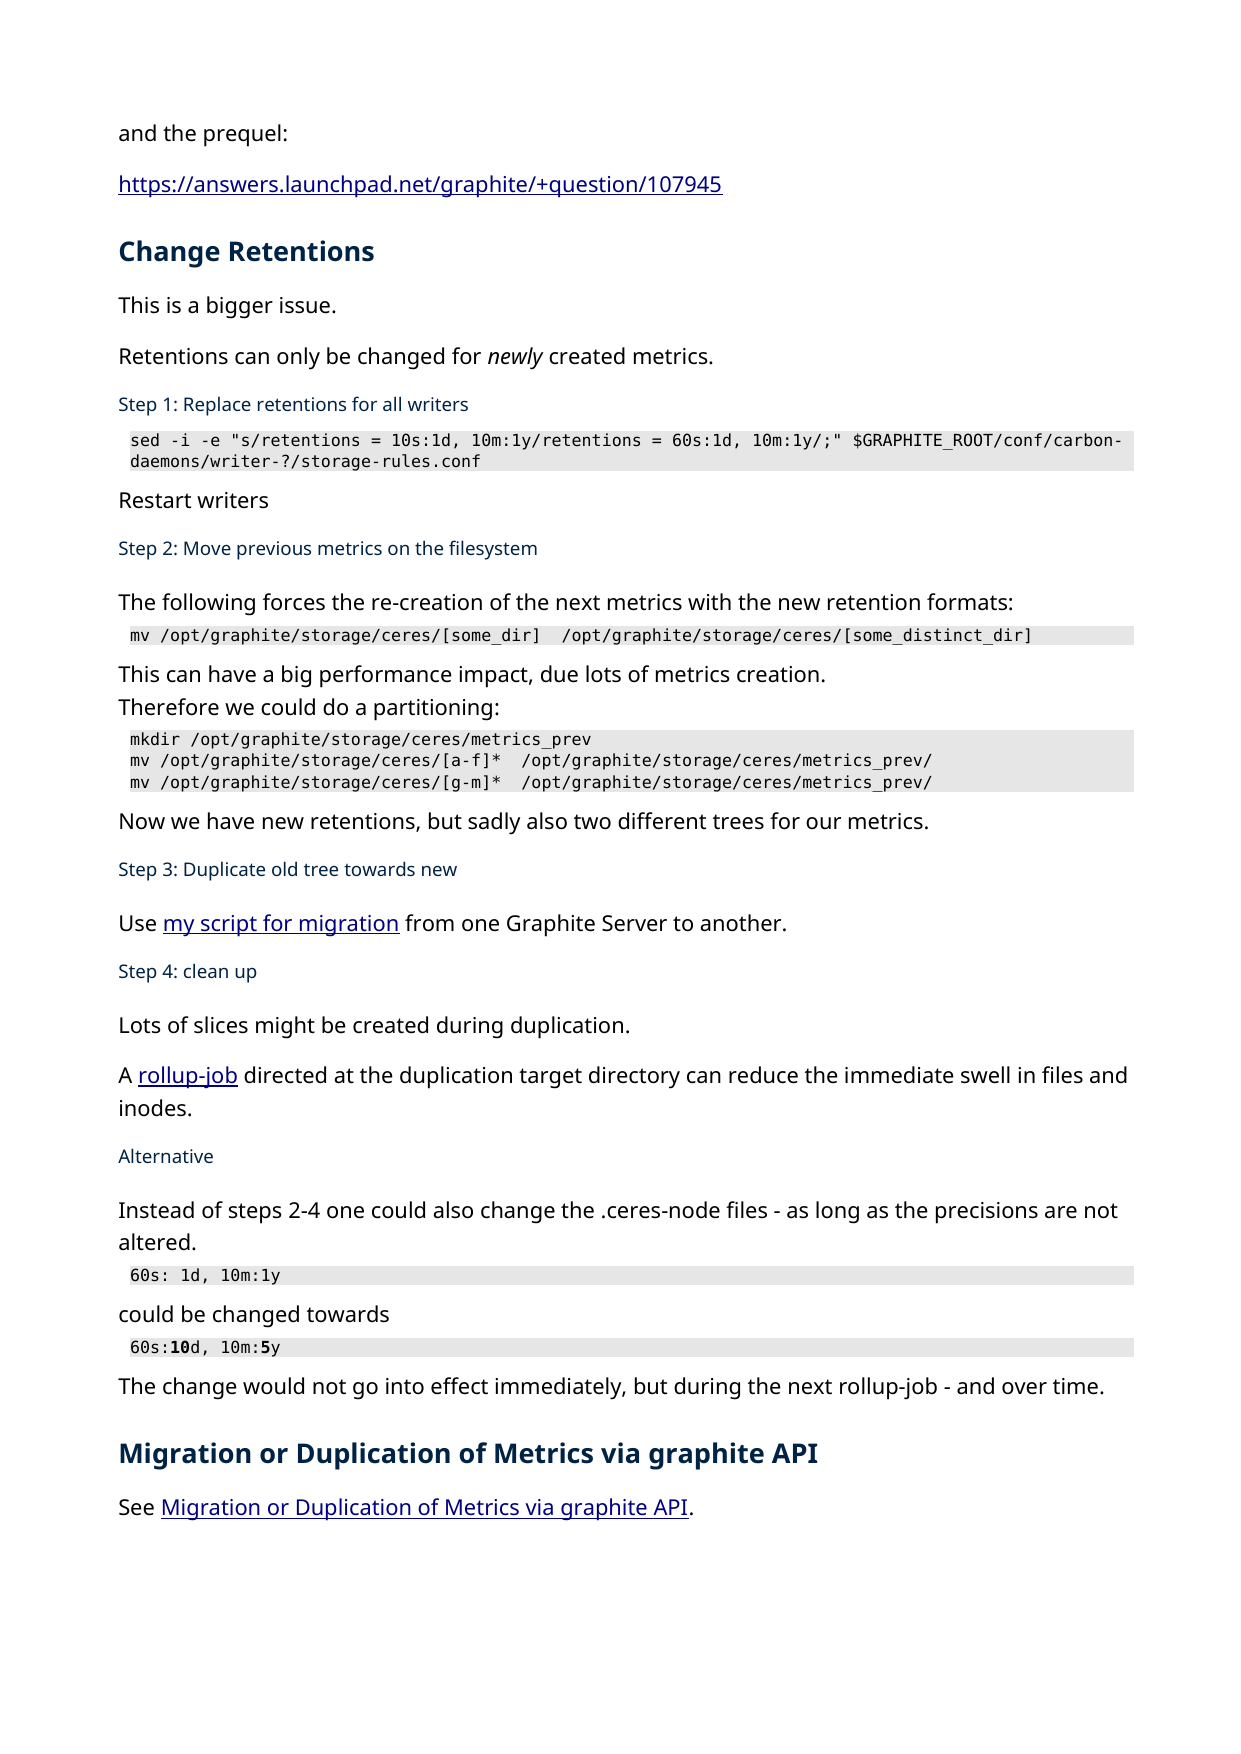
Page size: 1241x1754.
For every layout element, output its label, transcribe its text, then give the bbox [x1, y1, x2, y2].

subtitle Change Retentions [118, 232, 1134, 269]
text 60s: 1d, 10m:1y [130, 1266, 1134, 1285]
text Lots of slices might be created during duplication. [118, 1009, 1134, 1039]
text This is a bigger issue. [118, 290, 1134, 320]
subtitle Step 3: Duplicate old tree towards new [118, 856, 1134, 882]
text This can have a big performance impact, due lots of metrics creation. Therefore we could do a partitioning: [118, 659, 1134, 721]
subtitle Alternative [118, 1143, 1134, 1169]
text mkdir /opt/graphite/storage/ceres/metrics_prev [130, 730, 1134, 749]
text https://answers.launchpad.net/graphite/+question/107945 [118, 168, 1134, 198]
text The following forces the re-creation of the next metrics with the new retention formats: [118, 587, 1134, 617]
subtitle Step 2: Move previous metrics on the filesystem [118, 536, 1134, 561]
text Restart writers [118, 485, 1134, 515]
subtitle Step 4: clean up [118, 958, 1134, 983]
subtitle Step 1: Replace retentions for all writers [118, 391, 1134, 417]
text sed -i -e "s/retentions = 10s:1d, 10m:1y/retentions = 60s:1d, 10m:1y/;" $GRAPHITE_ROOT/conf/carbon-daemons/writer-?/storage-rules.conf [130, 431, 1134, 471]
text Use my script for migration from one Graphite Server to another. [118, 908, 1134, 937]
text The change would not go into effect immediately, but during the next rollup-job - and over time. [118, 1371, 1134, 1401]
text See Migration or Duplication of Metrics via graphite API. [118, 1492, 1134, 1522]
subtitle Migration or Duplication of Metrics via graphite API [118, 1434, 1134, 1471]
text mv /opt/graphite/storage/ceres/[a-f]* /opt/graphite/storage/ceres/metrics_prev/ [130, 751, 1134, 771]
text could be changed towards [118, 1299, 1134, 1329]
text A rollup-job directed at the duplication target directory can reduce the immediate swell in files and inodes. [118, 1060, 1134, 1122]
text mv /opt/graphite/storage/ceres/[g-m]* /opt/graphite/storage/ceres/metrics_prev/ [130, 773, 1134, 792]
text Instead of steps 2-4 one could also change the .ceres-node files - as long as the precisions are not altered. [118, 1195, 1134, 1257]
text Now we have new retentions, but sadly also two different trees for our metrics. [118, 806, 1134, 835]
text 60s:10d, 10m:5y [130, 1338, 1134, 1357]
text Retentions can only be changed for newly created metrics. [118, 341, 1134, 370]
text and the prequel: [118, 118, 1134, 148]
text mv /opt/graphite/storage/ceres/[some_dir] /opt/graphite/storage/ceres/[some_distinct_dir] [130, 626, 1134, 645]
